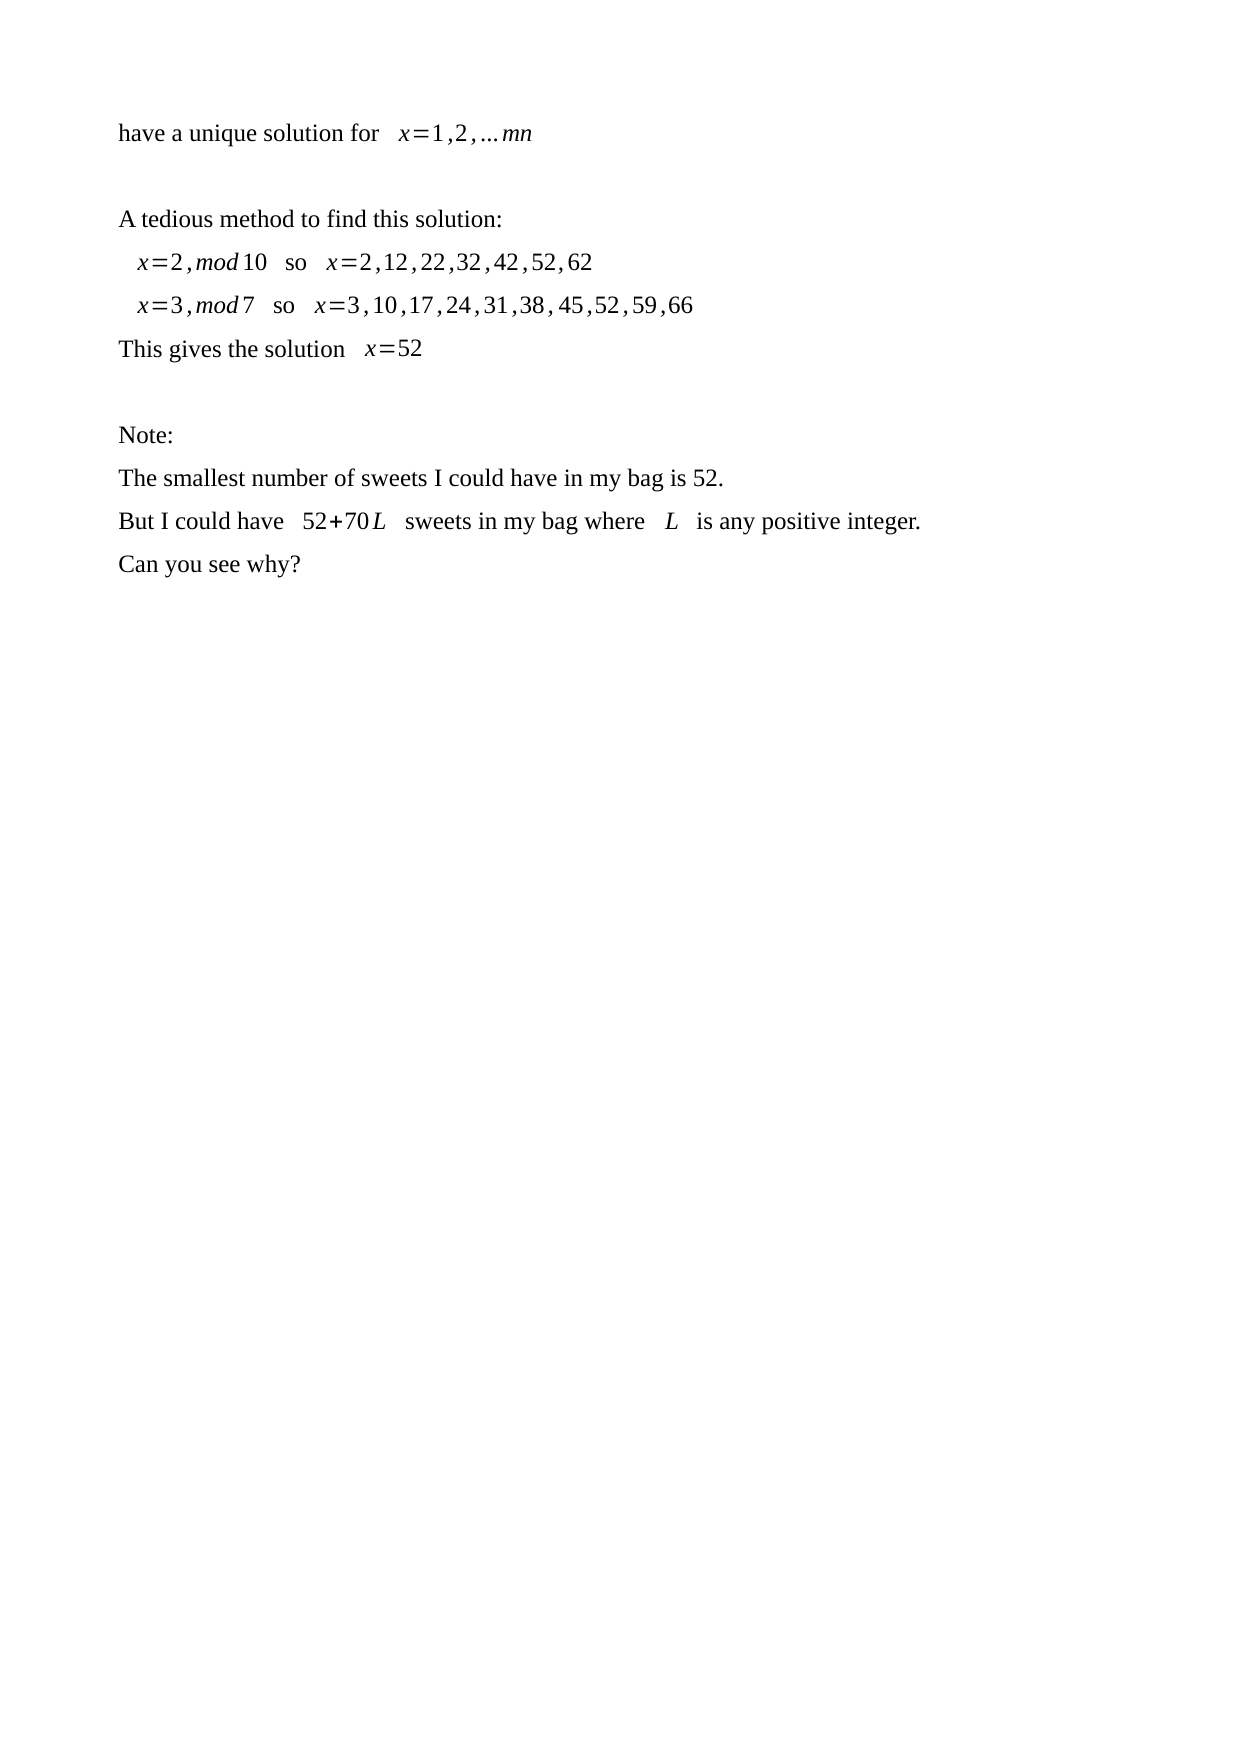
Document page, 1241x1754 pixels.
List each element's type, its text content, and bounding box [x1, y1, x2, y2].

text This gives the solution [118, 334, 1122, 362]
text so [118, 247, 1122, 276]
text But I could havesweets in my bag whereis any positive integer. [118, 506, 1122, 535]
text A tedious method to find this solution: [118, 204, 1122, 233]
text The smallest number of sweets I could have in my bag is 52. [118, 463, 1122, 492]
text Can you see why? [118, 549, 1122, 578]
text Note: [118, 420, 1122, 449]
text have a unique solution for [118, 118, 1122, 147]
text so [118, 291, 1122, 319]
